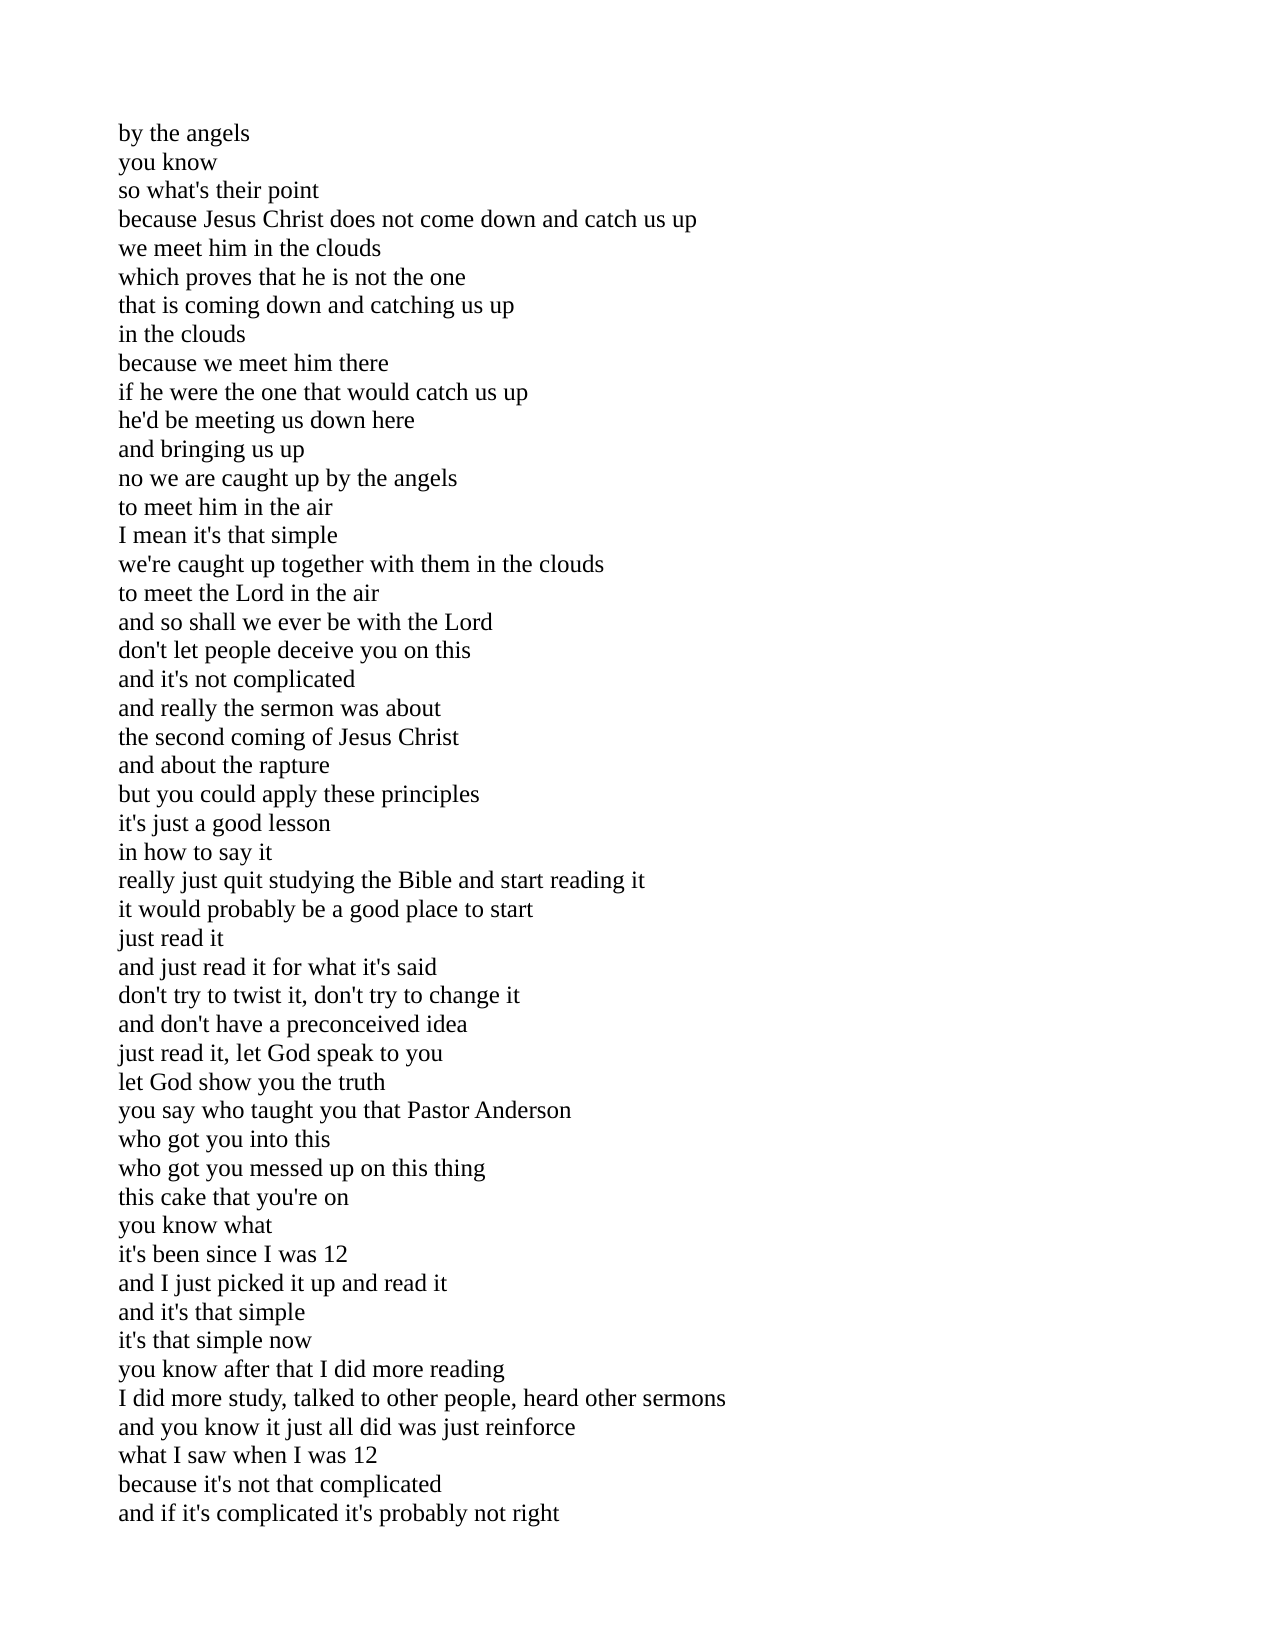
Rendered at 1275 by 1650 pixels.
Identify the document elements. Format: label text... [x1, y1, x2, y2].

text I mean it's that simple [118, 521, 1157, 549]
text we meet him in the clouds [118, 233, 1157, 262]
text and if it's complicated it's probably not right [118, 1498, 1157, 1527]
text you know [118, 147, 1157, 176]
text and really the sermon was about [118, 693, 1157, 722]
text because we meet him there [118, 348, 1157, 377]
text so what's their point [118, 176, 1157, 204]
text and it's not complicated [118, 664, 1157, 693]
text he'd be meeting us down here [118, 406, 1157, 434]
text I did more study, talked to other people, heard other sermons [118, 1383, 1157, 1412]
text and you know it just all did was just reinforce [118, 1412, 1157, 1441]
text because Jesus Christ does not come down and catch us up [118, 204, 1157, 233]
text who got you into this [118, 1124, 1157, 1153]
text it would probably be a good place to start [118, 894, 1157, 923]
text what I saw when I was 12 [118, 1441, 1157, 1469]
text it's just a good lesson [118, 808, 1157, 837]
text let God show you the truth [118, 1067, 1157, 1096]
text don't let people deceive you on this [118, 636, 1157, 664]
text and bringing us up [118, 434, 1157, 463]
text in how to say it [118, 837, 1157, 866]
text to meet the Lord in the air [118, 578, 1157, 607]
text we're caught up together with them in the clouds [118, 549, 1157, 578]
text and I just picked it up and read it [118, 1268, 1157, 1297]
text because it's not that complicated [118, 1469, 1157, 1498]
text which proves that he is not the one [118, 262, 1157, 291]
text who got you messed up on this thing [118, 1153, 1157, 1182]
text to meet him in the air [118, 492, 1157, 521]
text you know after that I did more reading [118, 1354, 1157, 1383]
text but you could apply these principles [118, 779, 1157, 808]
text and about the rapture [118, 751, 1157, 779]
text it's that simple now [118, 1326, 1157, 1354]
text in the clouds [118, 319, 1157, 348]
text this cake that you're on [118, 1182, 1157, 1211]
text the second coming of Jesus Christ [118, 722, 1157, 751]
text if he were the one that would catch us up [118, 377, 1157, 406]
text you know what [118, 1211, 1157, 1239]
text just read it, let God speak to you [118, 1038, 1157, 1067]
text no we are caught up by the angels [118, 463, 1157, 492]
text and so shall we ever be with the Lord [118, 607, 1157, 636]
text don't try to twist it, don't try to change it [118, 981, 1157, 1009]
text and it's that simple [118, 1297, 1157, 1326]
text that is coming down and catching us up [118, 291, 1157, 319]
text you say who taught you that Pastor Anderson [118, 1096, 1157, 1124]
text really just quit studying the Bible and start reading it [118, 866, 1157, 894]
text by the angels [118, 118, 1157, 147]
text and don't have a preconceived idea [118, 1009, 1157, 1038]
text just read it [118, 923, 1157, 952]
text and just read it for what it's said [118, 952, 1157, 981]
text it's been since I was 12 [118, 1239, 1157, 1268]
